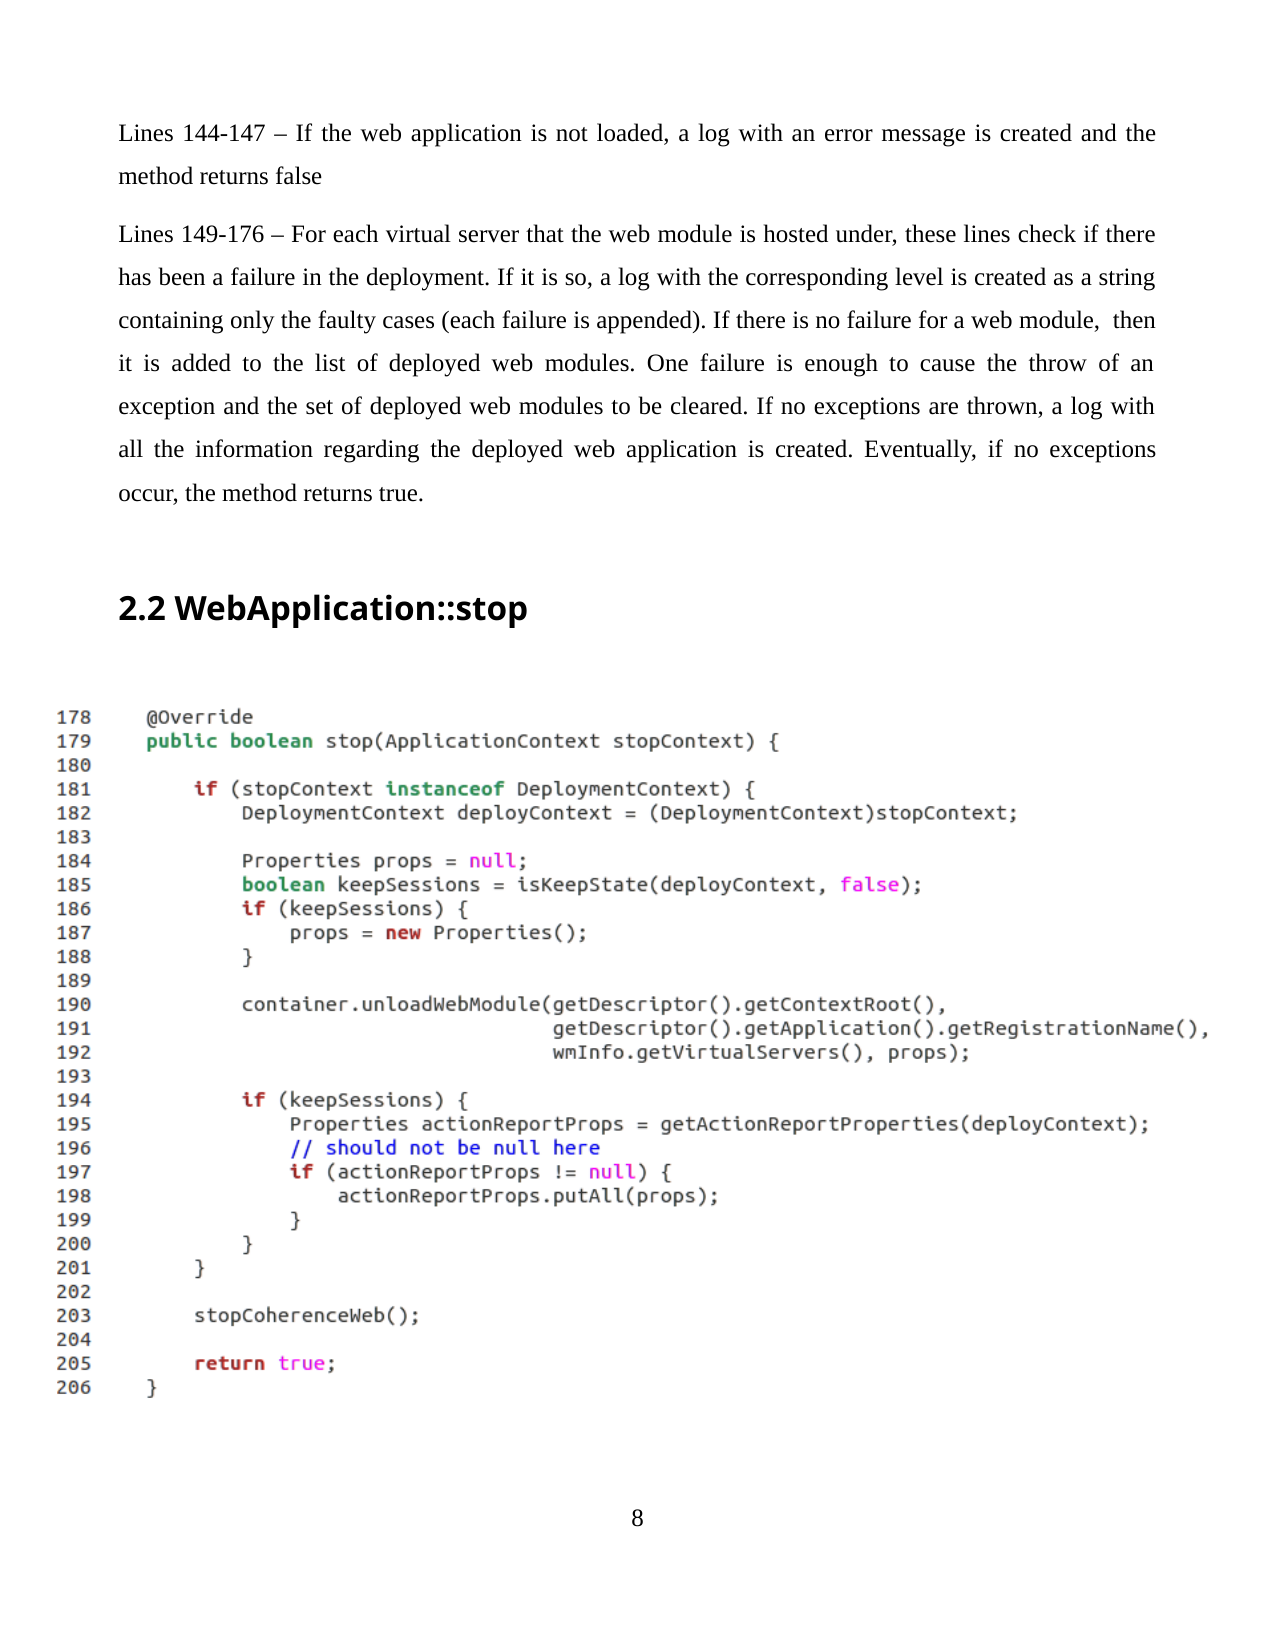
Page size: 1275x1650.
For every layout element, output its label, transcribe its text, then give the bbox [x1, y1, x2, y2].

text Lines 144-147 – If the web application is not loaded, a log with an error message is created and the method returns false [118, 118, 1157, 190]
picture [57, 704, 1219, 1402]
subtitle 2.2 WebApplication::stop [118, 584, 1157, 630]
text Lines 149-176 – For each virtual server that the web module is hosted under, these lines check if there has been a failure in the deployment. If it is so, a log with the corresponding level is created as a string containing only the faulty cases (each failure is appended). If there is no failure for a web module, then it is added to the list of deployed web modules. One failure is enough to cause the throw of an exception and the set of deployed web modules to be cleared. If no exceptions are thrown, a log with all the information regarding the deployed web application is created. Eventually, if no exceptions occur, the method returns true. [118, 219, 1157, 506]
